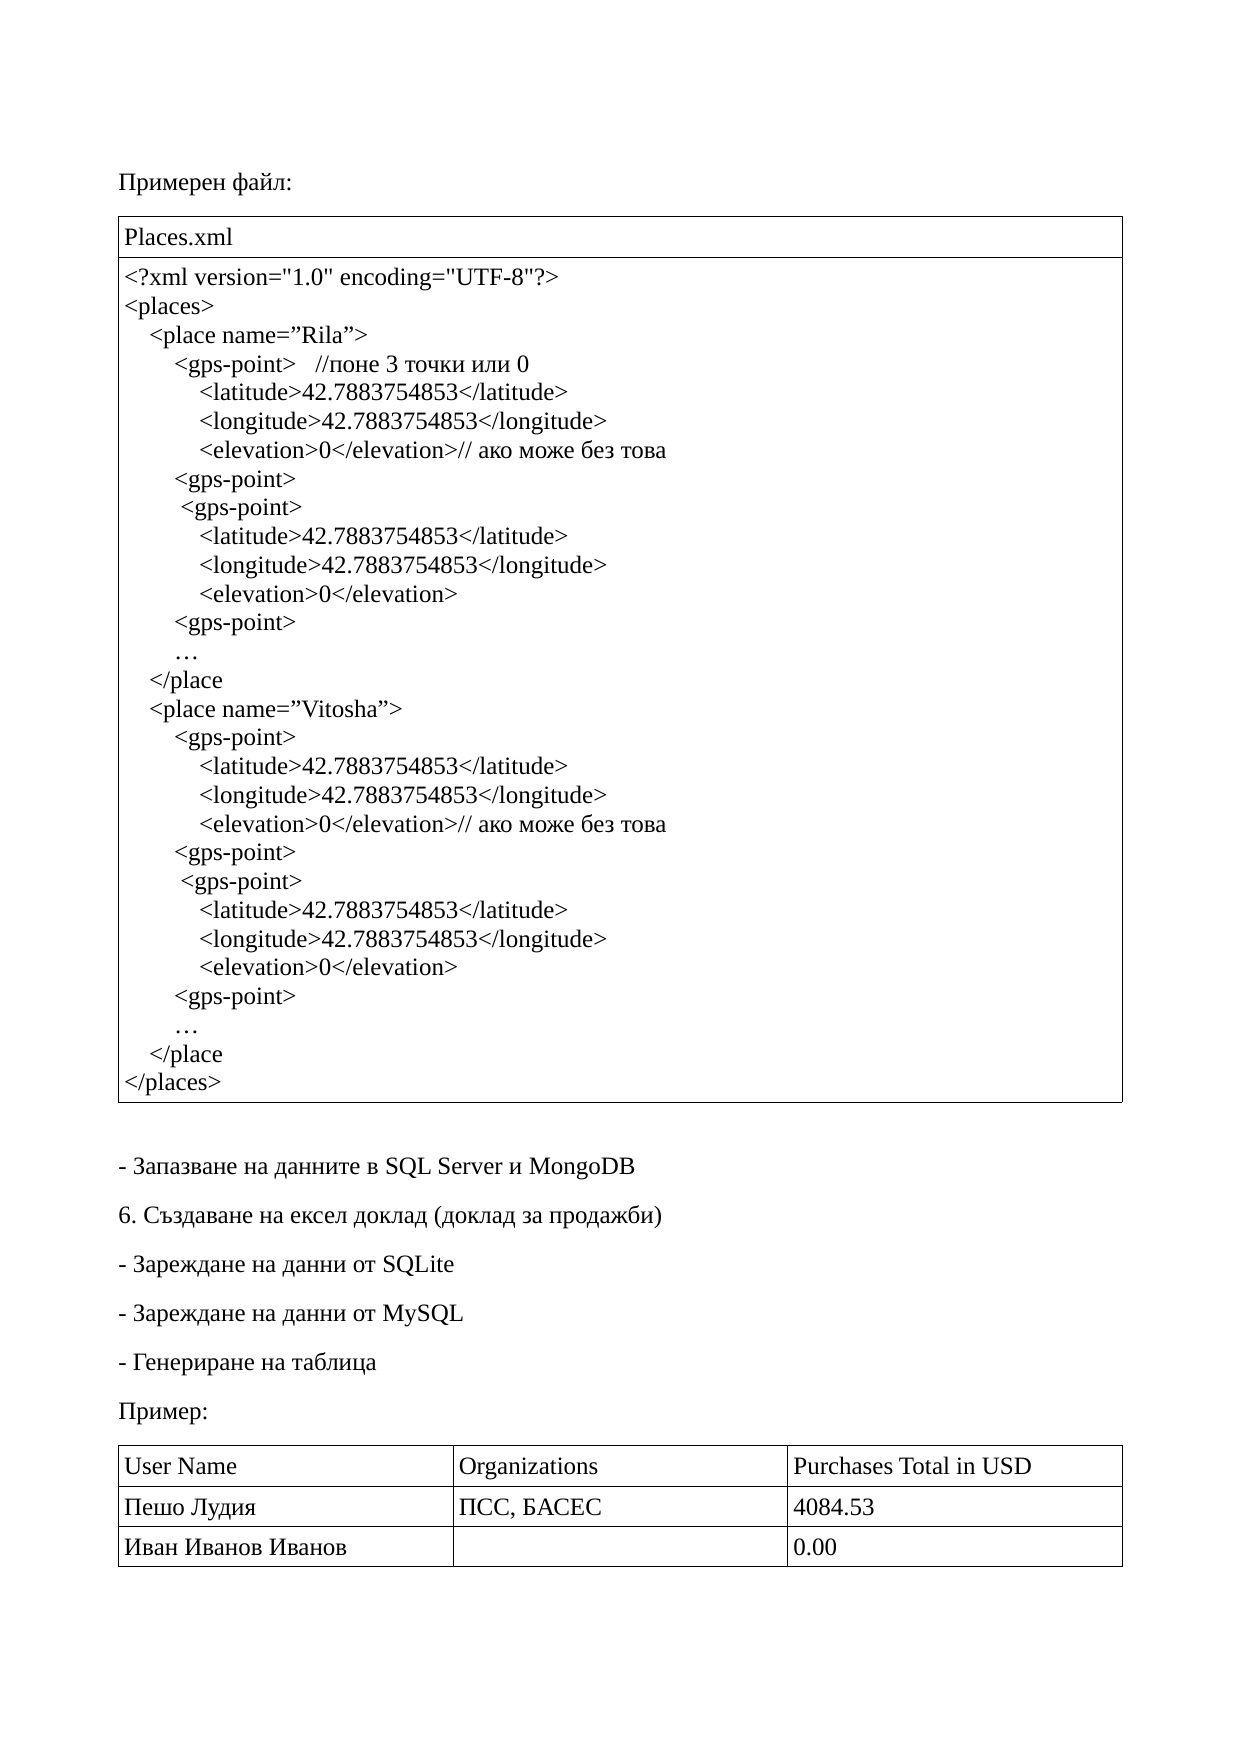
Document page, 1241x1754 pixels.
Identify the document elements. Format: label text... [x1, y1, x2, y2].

table_cell Пешо Лудия [119, 1487, 453, 1526]
table_cell [454, 1527, 787, 1566]
table_cell 0.00 [788, 1527, 1122, 1566]
text - Генериране на таблица [118, 1347, 1122, 1376]
text - Зареждане на данни от SQLite [118, 1249, 1122, 1278]
text 6. Създаване на ексел доклад (доклад за продажби) [118, 1200, 1122, 1229]
text - Запазване на данните в SQL Server и MongoDB [118, 1151, 1122, 1180]
text - Зареждане на данни от MySQL [118, 1298, 1122, 1327]
table_cell Иван Иванов Иванов [119, 1527, 453, 1566]
table_cell ПСС, БАСЕС [454, 1487, 787, 1526]
table_header User Name [119, 1446, 453, 1486]
table_header Purchases Total in USD [788, 1446, 1122, 1486]
table_cell 4084.53 [788, 1487, 1122, 1526]
table_header Organizations [454, 1446, 787, 1486]
text Примерен файл: [118, 167, 1122, 196]
table_header Places.xml [119, 217, 1122, 257]
text Пример: [118, 1396, 1122, 1425]
table_cell <?xml version="1.0" encoding="UTF-8"?> <places> <place name=”Rila”> <gps-point> //поне 3 точки или 0 <latitude>42.7883754853</latitude> <longitude>42.7883754853</longitude> <elevation>0</elevation>// ако може без това <gps-point> <gps-point> <latitude>42.7883754853</latitude> <longitude>42.7883754853</longitude> <elevation>0</elevation> <gps-point> … </place <place name=”Vitosha”> <gps-point> <latitude>42.7883754853</latitude> <longitude>42.7883754853</longitude> <elevation>0</elevation>// ако може без това <gps-point> <gps-point> <latitude>42.7883754853</latitude> <longitude>42.7883754853</longitude> <elevation>0</elevation> <gps-point> … </place </places> [119, 258, 1122, 1102]
